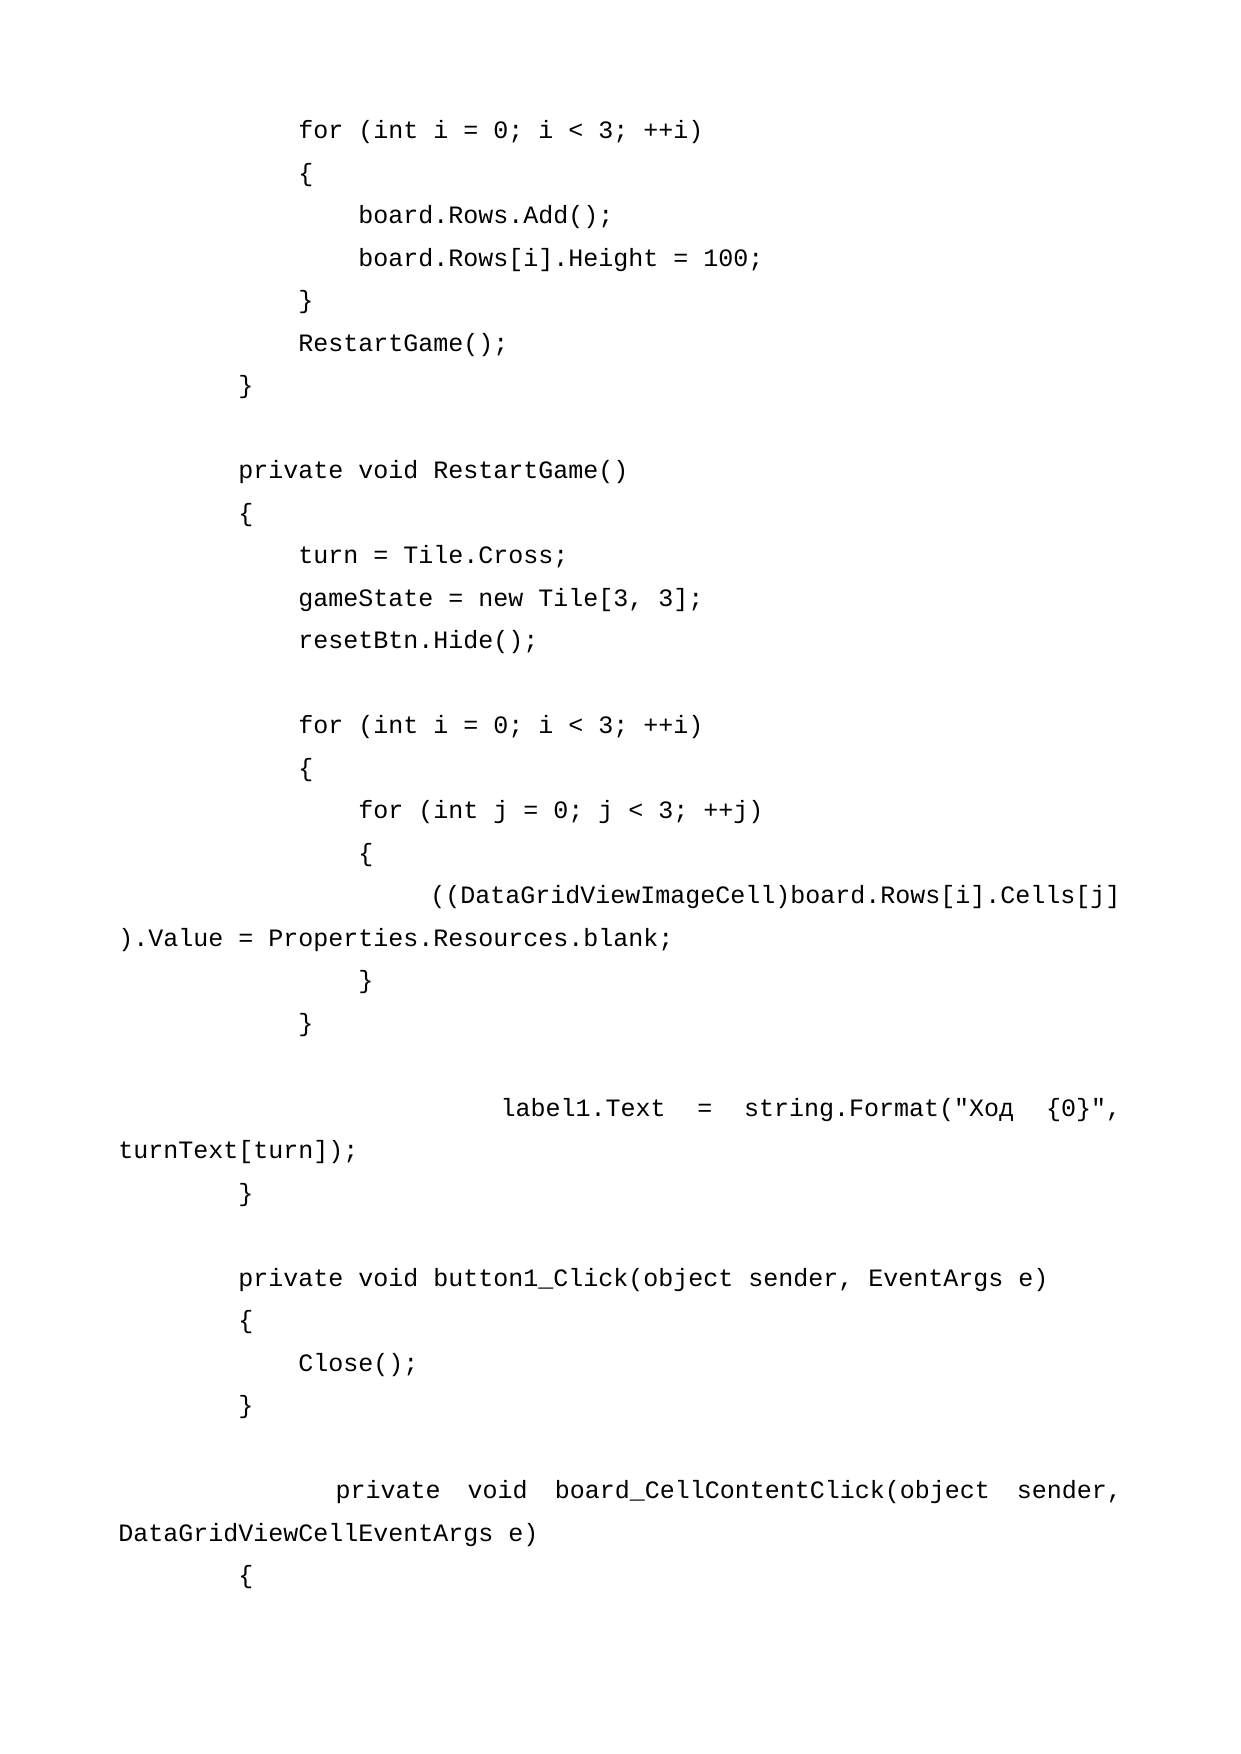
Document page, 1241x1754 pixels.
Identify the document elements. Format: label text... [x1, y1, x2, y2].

text board.Rows.Add(); [118, 203, 1122, 231]
text { [118, 1563, 1122, 1591]
text label1.Text = string.Format("Ход {0}", turnText[turn]); [118, 1096, 1122, 1166]
text { [118, 1308, 1122, 1336]
text private void button1_Click(object sender, EventArgs e) [118, 1266, 1122, 1294]
text for (int i = 0; i < 3; ++i) [118, 118, 1122, 146]
text private void board_CellContentClick(object sender, DataGridViewCellEventArgs e) [118, 1478, 1122, 1549]
text { [118, 161, 1122, 189]
text gameState = new Tile[3, 3]; [118, 586, 1122, 614]
text RestartGame(); [118, 331, 1122, 359]
text } [118, 1393, 1122, 1421]
text } [118, 373, 1122, 401]
text ((DataGridViewImageCell)board.Rows[i].Cells[j]).Value = Properties.Resources.blank; [118, 883, 1122, 954]
text turn = Tile.Cross; [118, 543, 1122, 571]
text for (int i = 0; i < 3; ++i) [118, 713, 1122, 741]
text board.Rows[i].Height = 100; [118, 246, 1122, 274]
text { [118, 841, 1122, 869]
text { [118, 501, 1122, 529]
text resetBtn.Hide(); [118, 628, 1122, 656]
text } [118, 968, 1122, 996]
text for (int j = 0; j < 3; ++j) [118, 798, 1122, 826]
text } [118, 1181, 1122, 1209]
text private void RestartGame() [118, 458, 1122, 486]
text { [118, 756, 1122, 784]
text } [118, 1011, 1122, 1039]
text Close(); [118, 1351, 1122, 1379]
text } [118, 288, 1122, 316]
